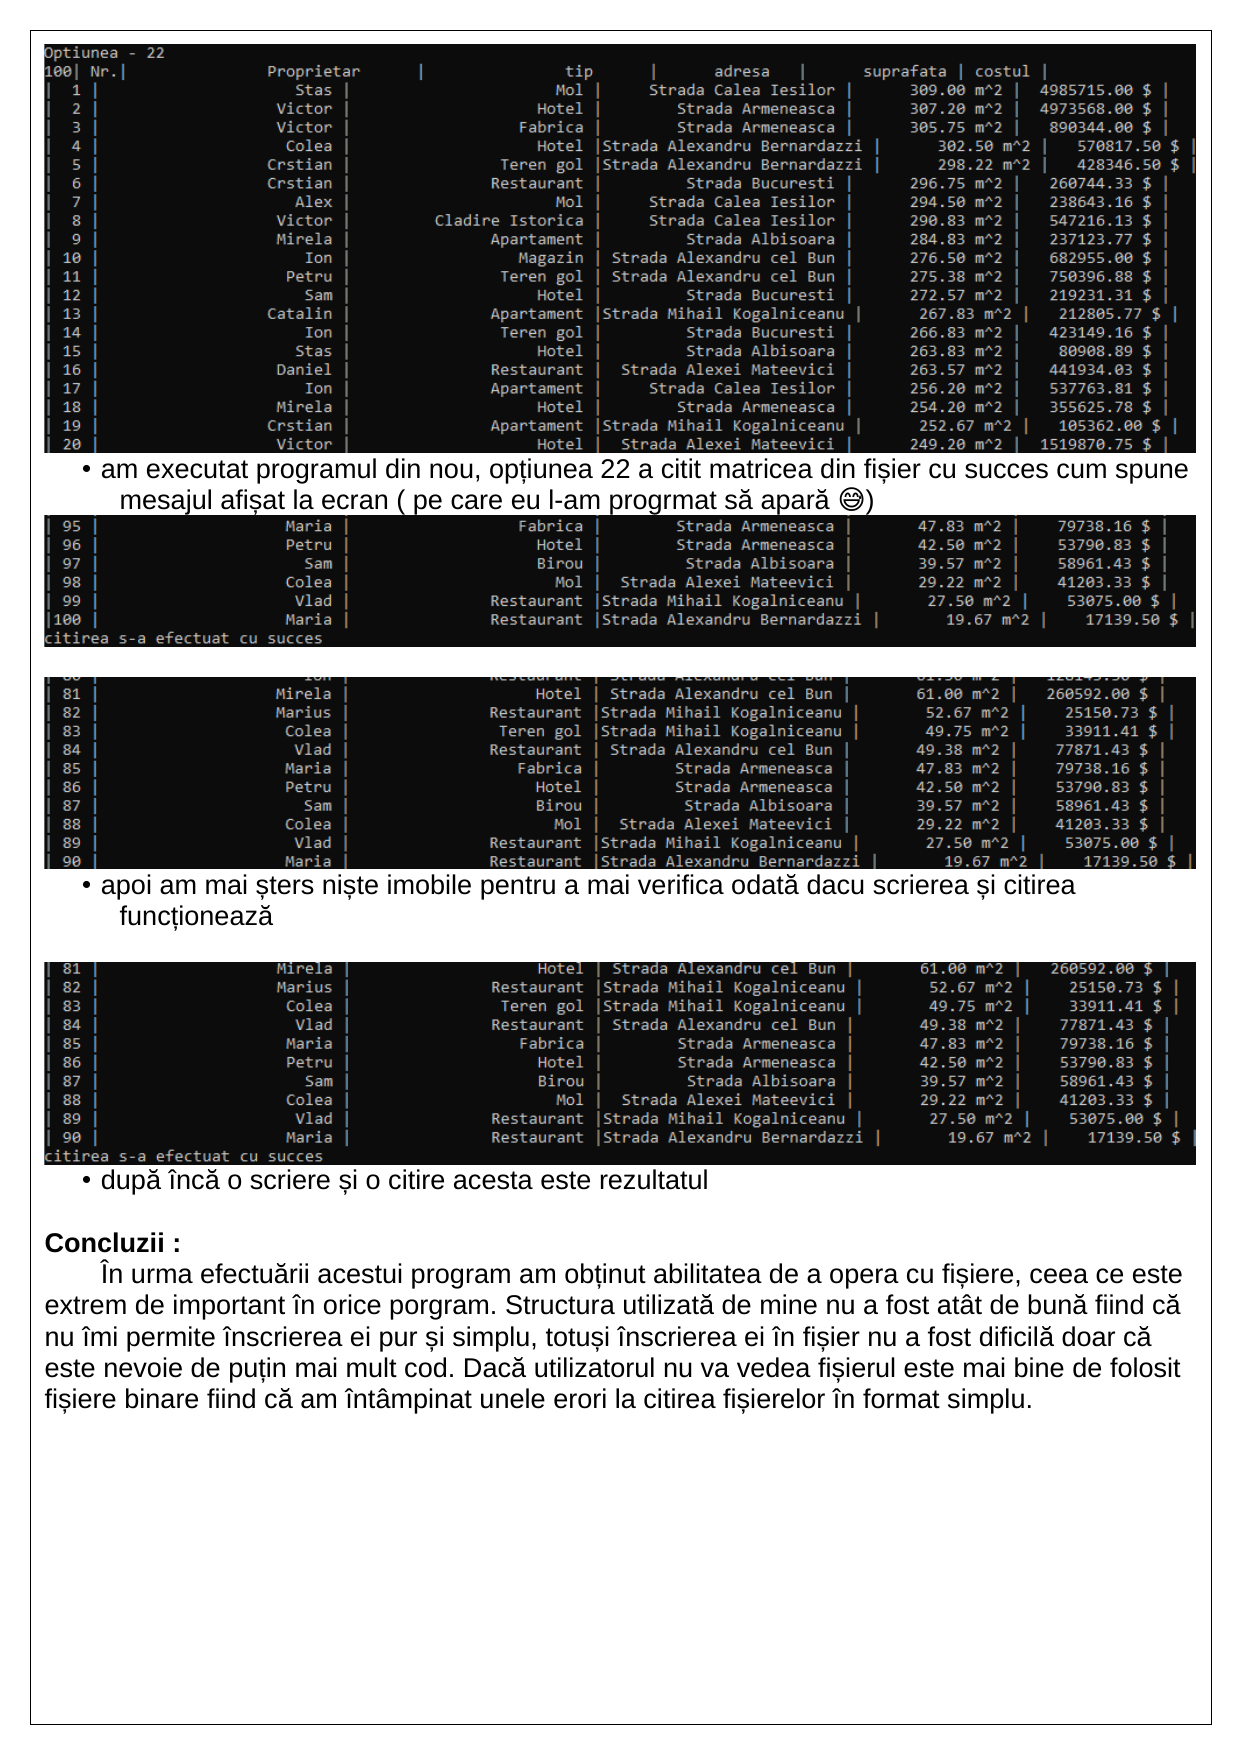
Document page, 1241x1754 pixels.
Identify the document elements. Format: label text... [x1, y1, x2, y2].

list am executat programul din nou, opțiunea 22 a citit matricea din fișier cu succes cum spune mesajul afișat la ecran ( pe care eu l-am progrmat să apară 😅) [82, 453, 1196, 515]
list apoi am mai șters niște imobile pentru a mai verifica odată dacu scrierea și citirea funcționează [82, 869, 1196, 932]
text Concluzii : [44, 1227, 1196, 1258]
list după încă o scriere și o citire acesta este rezultatul [82, 1165, 1196, 1196]
picture [44, 515, 1196, 647]
text În urma efectuării acestui program am obținut abilitatea de a opera cu fișiere, ceea ce este extrem de important în orice porgram. Structura utilizată de mine nu a fost atât de bună fiind că nu îmi permite înscrierea ei pur și simplu, totuși înscrierea ei în fișier nu a fost dificilă doar că este nevoie de puțin mai mult cod. Dacă utilizatorul nu va vedea fișierul este mai bine de folosit fișiere binare fiind că am întâmpinat unele erori la citirea fișierelor în format simplu. [44, 1258, 1196, 1414]
picture [44, 677, 1196, 869]
picture [44, 962, 1196, 1165]
picture [44, 44, 1196, 453]
